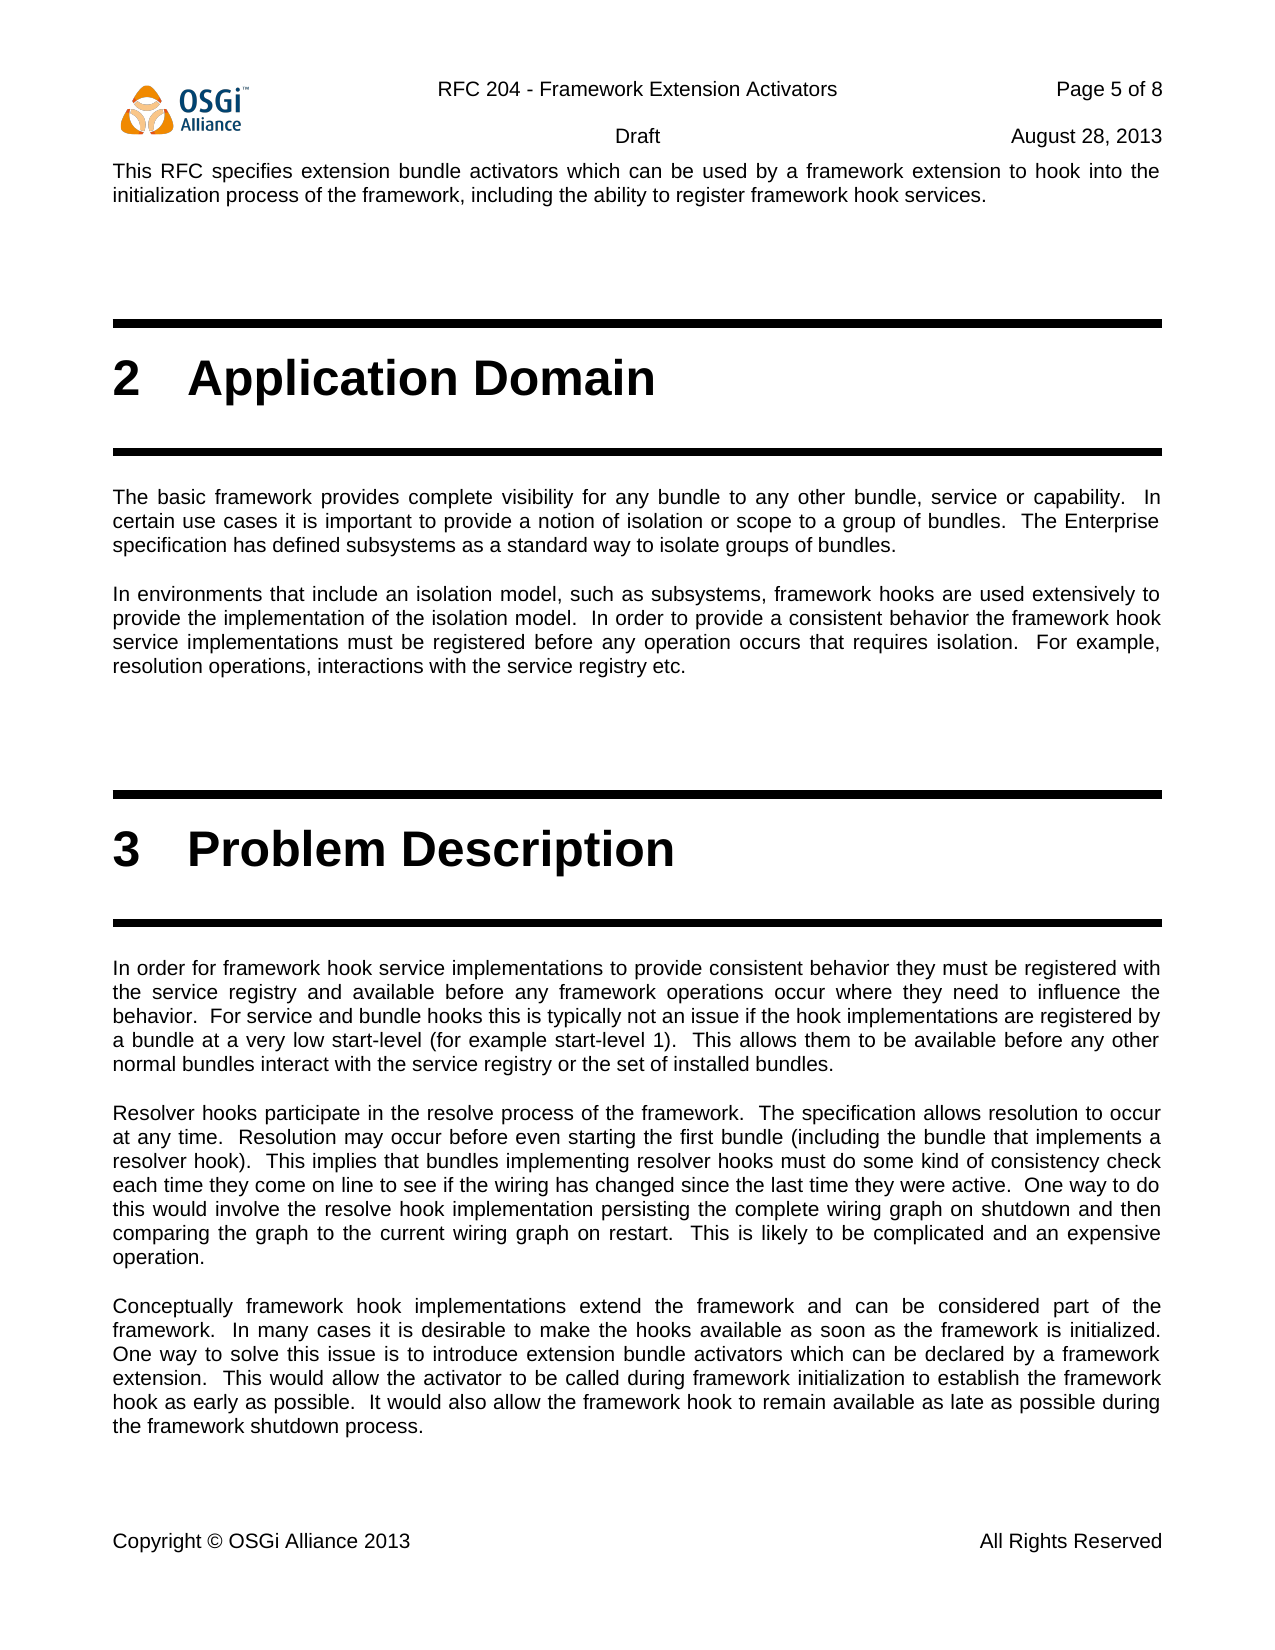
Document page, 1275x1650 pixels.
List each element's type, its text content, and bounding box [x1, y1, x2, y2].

text Resolver hooks participate in the resolve process of the framework. The specification allows resolution to occur at any time. Resolution may occur before even starting the first bundle (including the bundle that implements a resolver hook). This implies that bundles implementing resolver hooks must do some kind of consistency check each time they come on line to see if the wiring has changed since the last time they were active. One way to do this would involve the resolve hook implementation persisting the complete wiring graph on shutdown and then comparing the graph to the current wiring graph on restart. This is likely to be complicated and an expensive operation. [112, 1101, 1162, 1269]
text In order for framework hook service implementations to provide consistent behavior they must be registered with the service registry and available before any framework operations occur where they need to influence the behavior. For service and bundle hooks this is typically not an issue if the hook implementations are registered by a bundle at a very low start-level (for example start-level 1). This allows them to be available before any other normal bundles interact with the service registry or the set of installed bundles. [112, 956, 1162, 1076]
picture [113, 78, 257, 142]
text Conceptually framework hook implementations extend the framework and can be considered part of the framework. In many cases it is desirable to make the hooks available as soon as the framework is initialized. One way to solve this issue is to introduce extension bundle activators which can be declared by a framework extension. This would allow the activator to be called during framework initialization to establish the framework hook as early as possible. It would also allow the framework hook to remain available as late as possible during the framework shutdown process. [112, 1294, 1162, 1437]
text In environments that include an isolation model, such as subsystems, framework hooks are used extensively to provide the implementation of the isolation model. In order to provide a consistent behavior the framework hook service implementations must be registered before any operation occurs that requires isolation. For example, resolution operations, interactions with the service registry etc. [112, 582, 1162, 678]
text This RFC specifies extension bundle activators which can be used by a framework extension to hook into the initialization process of the framework, including the ability to register framework hook services. [112, 159, 1162, 207]
text The basic framework provides complete visibility for any bundle to any other bundle, service or capability. In certain use cases it is important to provide a notion of isolation or scope to a group of bundles. The Enterprise specification has defined subsystems as a standard way to isolate groups of bundles. [112, 485, 1162, 557]
subtitle Application Domain [112, 320, 1162, 456]
subtitle Problem Description [112, 791, 1162, 927]
